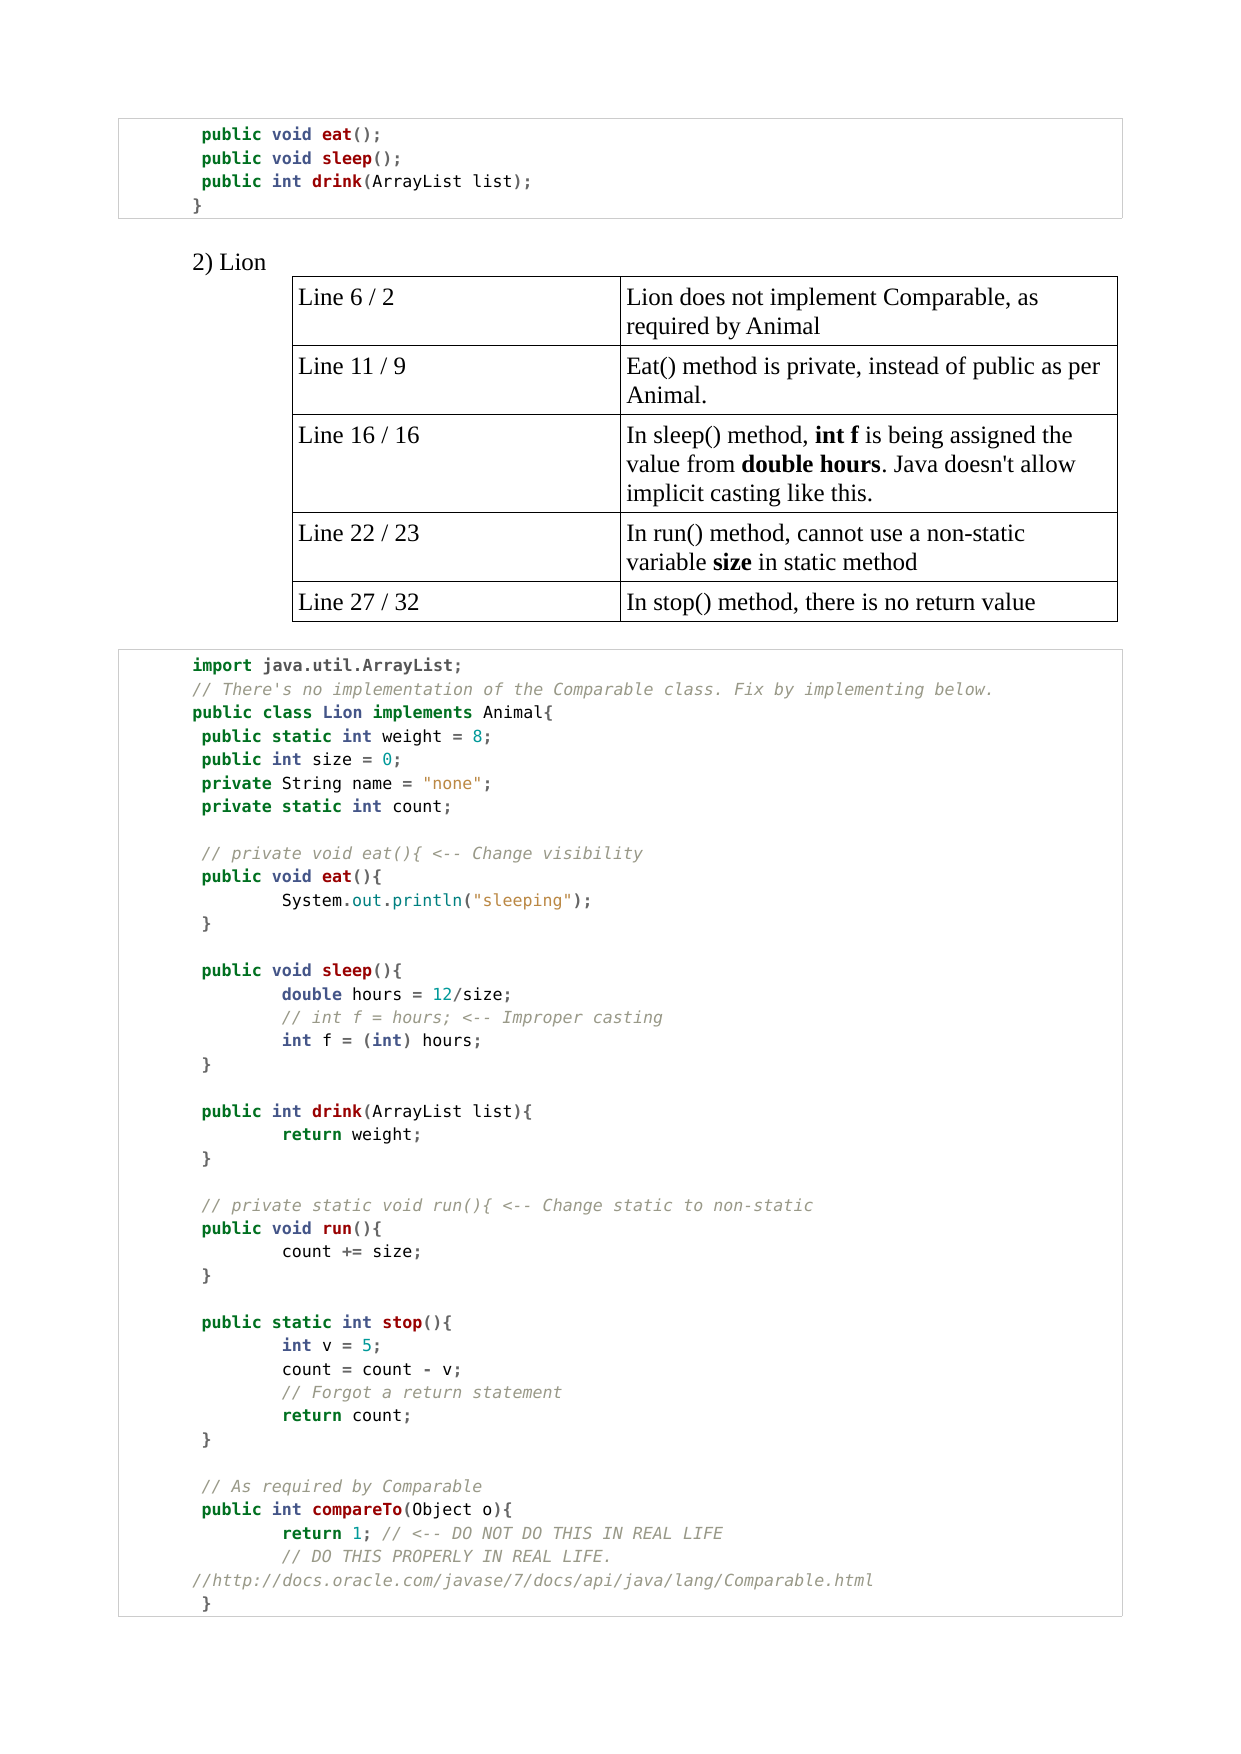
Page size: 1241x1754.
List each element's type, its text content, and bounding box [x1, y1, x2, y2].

table_cell Line 22 / 23 [293, 513, 620, 581]
text } [119, 907, 1122, 931]
text public void eat(); [119, 119, 1122, 142]
text private String name = "none"; [119, 766, 1122, 790]
text public class Lion implements Animal{ [119, 696, 1122, 719]
text // Forgot a return statement [119, 1376, 1122, 1399]
table_cell Line 16 / 16 [293, 415, 620, 512]
text import java.util.ArrayList; [119, 650, 1122, 673]
text } [119, 188, 1122, 218]
text return weight; [119, 1118, 1122, 1141]
text public int drink(ArrayList list){ [119, 1094, 1122, 1118]
text // int f = hours; <-- Improper casting [119, 1001, 1122, 1024]
table_cell Line 11 / 9 [293, 346, 620, 414]
text public void eat(){ [119, 860, 1122, 884]
text System.out.println("sleeping"); [119, 884, 1122, 907]
text } [119, 1423, 1122, 1446]
table_header Line 6 / 2 [293, 277, 620, 345]
text count = count - v; [119, 1352, 1122, 1376]
text } [119, 1048, 1122, 1071]
text public void sleep(); [119, 142, 1122, 165]
text // private static void run(){ <-- Change static to non-static [119, 1188, 1122, 1212]
table_cell In stop() method, there is no return value [621, 582, 1117, 621]
text 2) Lion [118, 247, 1122, 276]
text public void run(){ [119, 1212, 1122, 1235]
text public void sleep(){ [119, 954, 1122, 977]
text } [119, 1259, 1122, 1282]
text public static int stop(){ [119, 1306, 1122, 1329]
text int v = 5; [119, 1329, 1122, 1352]
text public static int weight = 8; [119, 719, 1122, 743]
table_cell Line 27 / 32 [293, 582, 620, 621]
text public int size = 0; [119, 743, 1122, 766]
text count += size; [119, 1235, 1122, 1259]
text // As required by Comparable [119, 1469, 1122, 1493]
text } [119, 1587, 1122, 1616]
text return 1; // <-- DO NOT DO THIS IN REAL LIFE [119, 1516, 1122, 1540]
text // DO THIS PROPERLY IN REAL LIFE. //http://docs.oracle.com/javase/7/docs/api/java/lang/Comparable.html [119, 1540, 1122, 1587]
table_cell In sleep() method, int f is being assigned the value from double hours. Java doesn't allow implicit casting like this. [621, 415, 1117, 512]
text } [119, 1141, 1122, 1165]
text // There's no implementation of the Comparable class. Fix by implementing below. [119, 673, 1122, 696]
text public int drink(ArrayList list); [119, 165, 1122, 188]
text double hours = 12/size; [119, 977, 1122, 1001]
text return count; [119, 1399, 1122, 1423]
table_cell In run() method, cannot use a non-static variable size in static method [621, 513, 1117, 581]
text // private void eat(){ <-- Change visibility [119, 837, 1122, 860]
text int f = (int) hours; [119, 1024, 1122, 1048]
text private static int count; [119, 790, 1122, 813]
text public int compareTo(Object o){ [119, 1493, 1122, 1516]
table_cell Eat() method is private, instead of public as per Animal. [621, 346, 1117, 414]
table_header Lion does not implement Comparable, as required by Animal [621, 277, 1117, 345]
